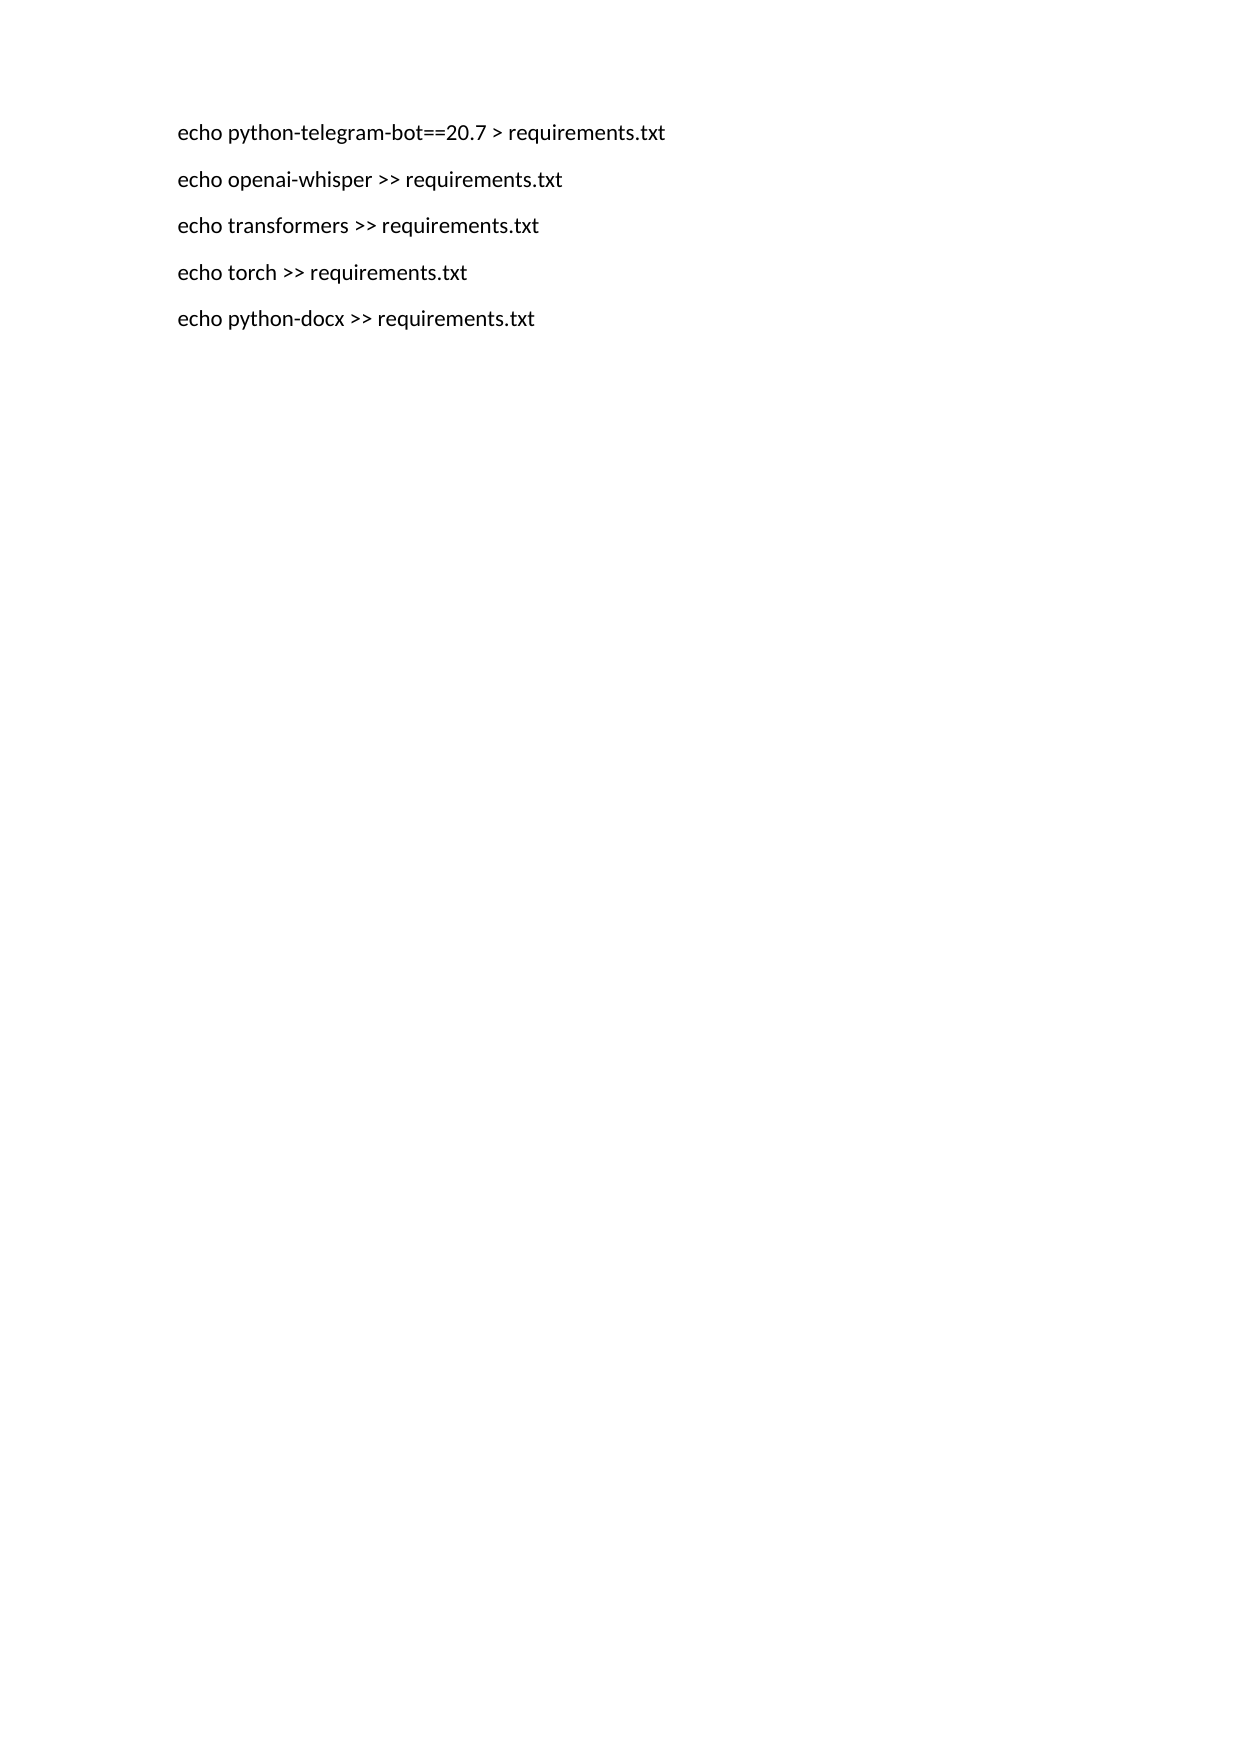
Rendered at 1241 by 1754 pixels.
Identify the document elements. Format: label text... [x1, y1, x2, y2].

text echo openai-whisper >> requirements.txt [177, 165, 1152, 193]
text echo python-docx >> requirements.txt [177, 304, 1152, 332]
text echo transformers >> requirements.txt [177, 211, 1152, 239]
text echo torch >> requirements.txt [177, 258, 1152, 286]
text echo python-telegram-bot==20.7 > requirements.txt [177, 118, 1152, 146]
